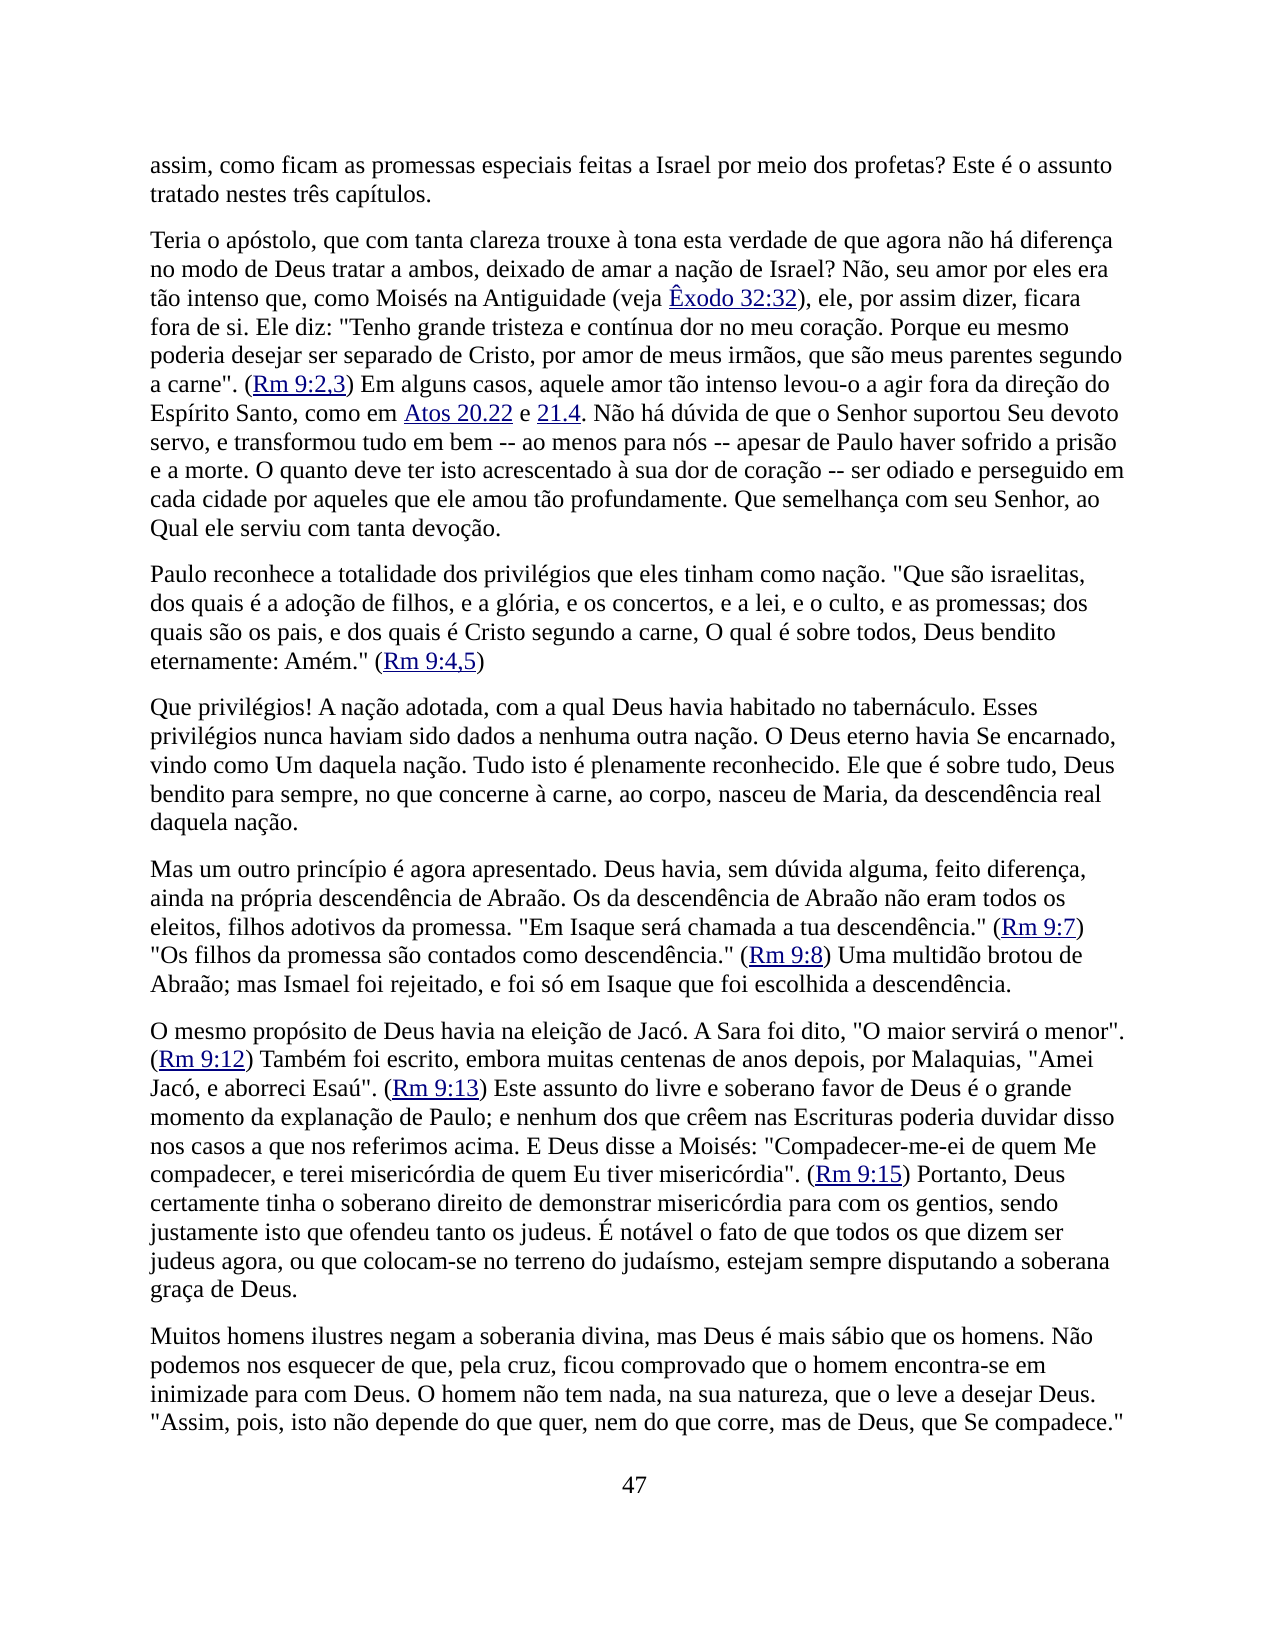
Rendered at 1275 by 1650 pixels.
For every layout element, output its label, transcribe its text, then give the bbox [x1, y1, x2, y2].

text assim, como ficam as promessas especiais feitas a Israel por meio dos profetas? Este é o assunto tratado nestes três capítulos. [150, 150, 1125, 207]
text Que privilégios! A nação adotada, com a qual Deus havia habitado no tabernáculo. Esses privilégios nunca haviam sido dados a nenhuma outra nação. O Deus eterno havia Se encarnado, vindo como Um daquela nação. Tudo isto é plenamente reconhecido. Ele que é sobre tudo, Deus bendito para sempre, no que concerne à carne, ao corpo, nasceu de Maria, da descendência real daquela nação. [150, 692, 1125, 836]
text Paulo reconhece a totalidade dos privilégios que eles tinham como nação. "Que são israelitas, dos quais é a adoção de filhos, e a glória, e os concertos, e a lei, e o culto, e as promessas; dos quais são os pais, e dos quais é Cristo segundo a carne, O qual é sobre todos, Deus bendito eternamente: Amém." (Rm 9:4,5) [150, 559, 1125, 674]
text Teria o apóstolo, que com tanta clareza trouxe à tona esta verdade de que agora não há diferença no modo de Deus tratar a ambos, deixado de amar a nação de Israel? Não, seu amor por eles era tão intenso que, como Moisés na Antiguidade (veja Êxodo 32:32), ele, por assim dizer, ficara fora de si. Ele diz: "Tenho grande tristeza e contínua dor no meu coração. Porque eu mesmo poderia desejar ser separado de Cristo, por amor de meus irmãos, que são meus parentes segundo a carne". (Rm 9:2,3) Em alguns casos, aquele amor tão intenso levou-o a agir fora da direção do Espírito Santo, como em Atos 20.22 e 21.4. Não há dúvida de que o Senhor suportou Seu devoto servo, e transformou tudo em bem -- ao menos para nós -- apesar de Paulo haver sofrido a prisão e a morte. O quanto deve ter isto acrescentado à sua dor de coração -- ser odiado e perseguido em cada cidade por aqueles que ele amou tão profundamente. Que semelhança com seu Senhor, ao Qual ele serviu com tanta devoção. [150, 225, 1125, 542]
text O mesmo propósito de Deus havia na eleição de Jacó. A Sara foi dito, "O maior servirá o menor". (Rm 9:12) Também foi escrito, embora muitas centenas de anos depois, por Malaquias, "Amei Jacó, e aborreci Esaú". (Rm 9:13) Este assunto do livre e soberano favor de Deus é o grande momento da explanação de Paulo; e nenhum dos que crêem nas Escrituras poderia duvidar disso nos casos a que nos referimos acima. E Deus disse a Moisés: "Compadecer-me-ei de quem Me compadecer, e terei misericórdia de quem Eu tiver misericórdia". (Rm 9:15) Portanto, Deus certamente tinha o soberano direito de demonstrar misericórdia para com os gentios, sendo justamente isto que ofendeu tanto os judeus. É notável o fato de que todos os que dizem ser judeus agora, ou que colocam-se no terreno do judaísmo, estejam sempre disputando a soberana graça de Deus. [150, 1016, 1125, 1303]
text Muitos homens ilustres negam a soberania divina, mas Deus é mais sábio que os homens. Não podemos nos esquecer de que, pela cruz, ficou comprovado que o homem encontra-se em inimizade para com Deus. O homem não tem nada, na sua natureza, que o leve a desejar Deus. "Assim, pois, isto não depende do que quer, nem do que corre, mas de Deus, que Se compadece." [150, 1321, 1125, 1436]
text Mas um outro princípio é agora apresentado. Deus havia, sem dúvida alguma, feito diferença, ainda na própria descendência de Abraão. Os da descendência de Abraão não eram todos os eleitos, filhos adotivos da promessa. "Em Isaque será chamada a tua descendência." (Rm 9:7) "Os filhos da promessa são contados como descendência." (Rm 9:8) Uma multidão brotou de Abraão; mas Ismael foi rejeitado, e foi só em Isaque que foi escolhida a descendência. [150, 854, 1125, 998]
